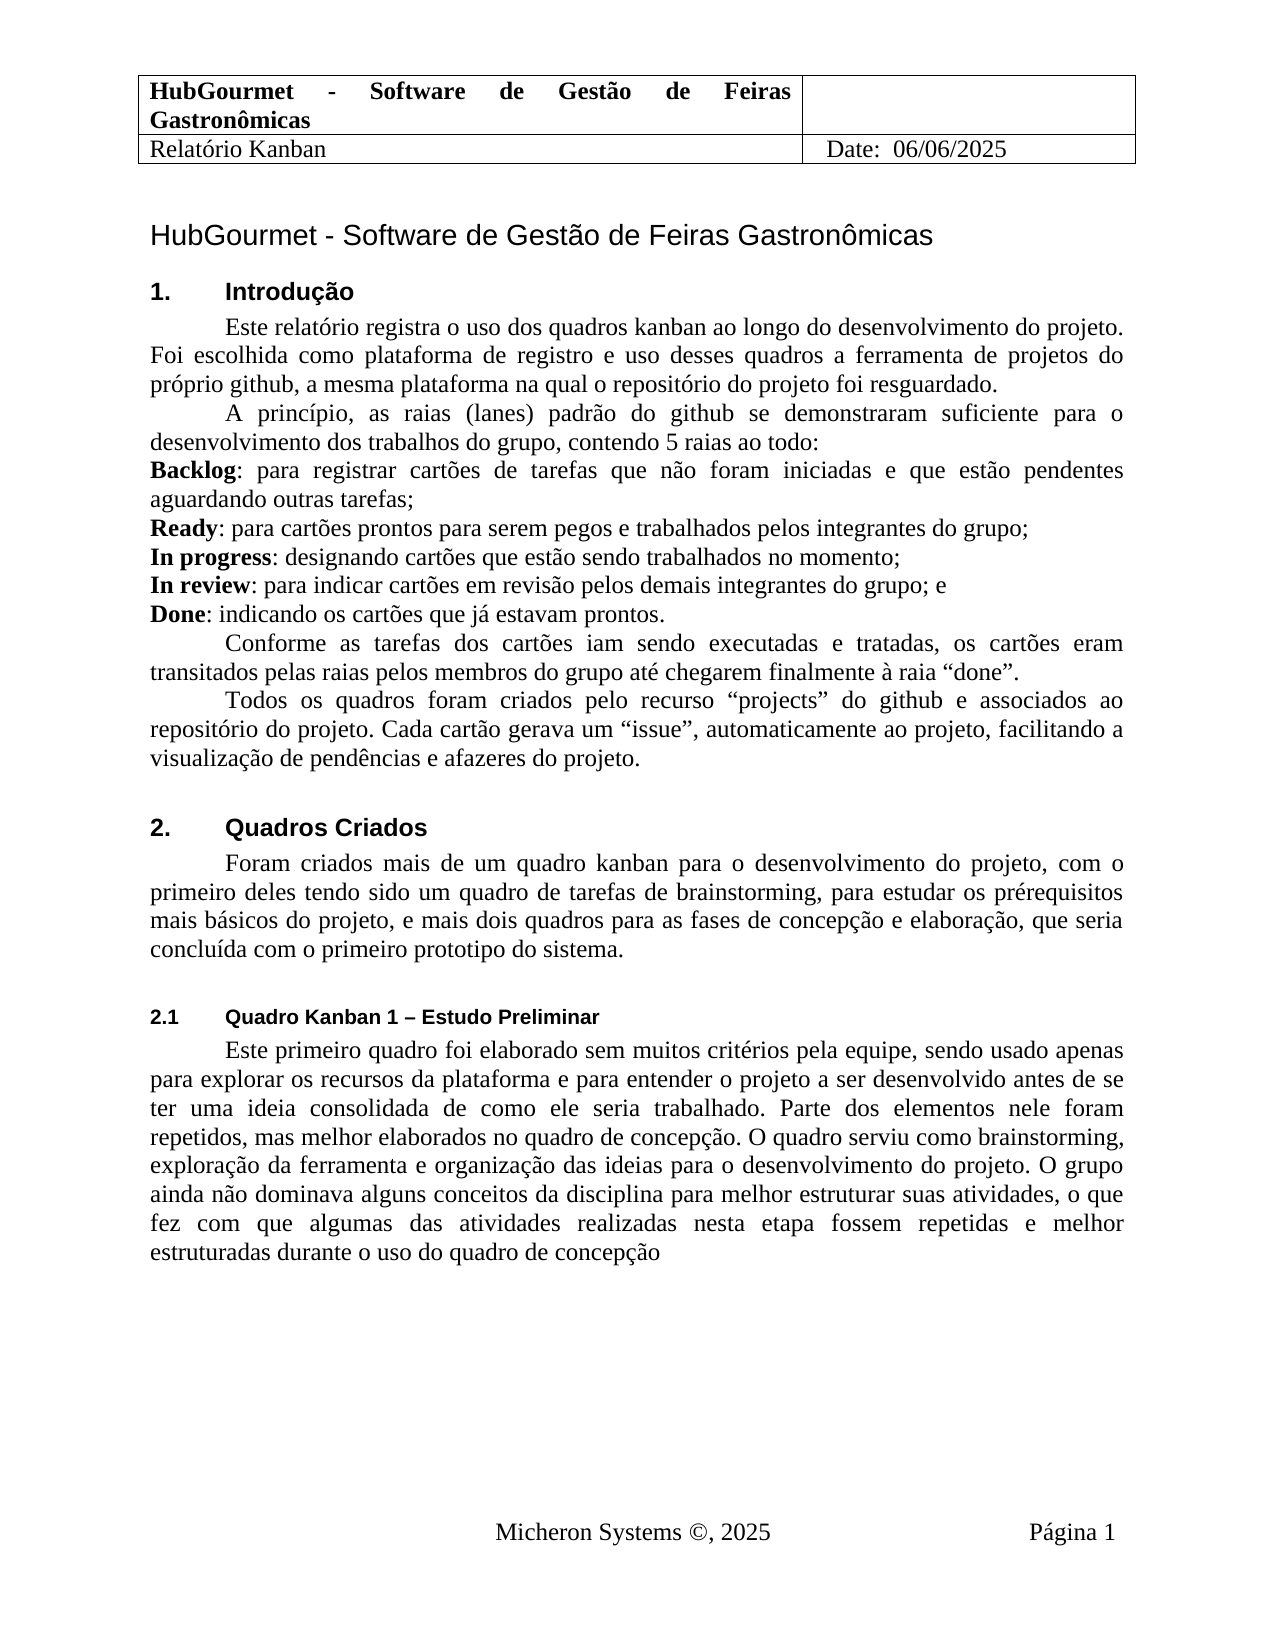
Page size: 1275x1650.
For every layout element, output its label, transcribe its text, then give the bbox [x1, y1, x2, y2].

text Todos os quadros foram criados pelo recurso “projects” do github e associados ao repositório do projeto. Cada cartão gerava um “issue”, automaticamente ao projeto, facilitando a visualização de pendências e afazeres do projeto. [150, 685, 1125, 772]
subtitle Introdução [150, 277, 1125, 305]
text Ready: para cartões prontos para serem pegos e trabalhados pelos integrantes do grupo; [150, 513, 1125, 542]
subtitle Quadro Kanban 1 – Estudo Preliminar [150, 1004, 1125, 1029]
title HubGourmet - Software de Gestão de Feiras Gastronômicas [150, 218, 1125, 252]
text In progress: designando cartões que estão sendo trabalhados no momento; [150, 542, 1125, 570]
subtitle Quadros Criados [150, 813, 1125, 842]
text Este primeiro quadro foi elaborado sem muitos critérios pela equipe, sendo usado apenas para explorar os recursos da plataforma e para entender o projeto a ser desenvolvido antes de se ter uma ideia consolidada de como ele seria trabalhado. Parte dos elementos nele foram repetidos, mas melhor elaborados no quadro de concepção. O quadro serviu como brainstorming, exploração da ferramenta e organização das ideias para o desenvolvimento do projeto. O grupo ainda não dominava alguns conceitos da disciplina para melhor estruturar suas atividades, o que fez com que algumas das atividades realizadas nesta etapa fossem repetidas e melhor estruturadas durante o uso do quadro de concepção [150, 1035, 1125, 1265]
text In review: para indicar cartões em revisão pelos demais integrantes do grupo; e [150, 570, 1125, 599]
text A princípio, as raias (lanes) padrão do github se demonstraram suficiente para o desenvolvimento dos trabalhos do grupo, contendo 5 raias ao todo: [150, 398, 1125, 455]
text Conforme as tarefas dos cartões iam sendo executadas e tratadas, os cartões eram transitados pelas raias pelos membros do grupo até chegarem finalmente à raia “done”. [150, 628, 1125, 685]
text Este relatório registra o uso dos quadros kanban ao longo do desenvolvimento do projeto. Foi escolhida como plataforma de registro e uso desses quadros a ferramenta de projetos do próprio github, a mesma plataforma na qual o repositório do projeto foi resguardado. [150, 312, 1125, 398]
text Foram criados mais de um quadro kanban para o desenvolvimento do projeto, com o primeiro deles tendo sido um quadro de tarefas de brainstorming, para estudar os prérequisitos mais básicos do projeto, e mais dois quadros para as fases de concepção e elaboração, que seria concluída com o primeiro prototipo do sistema. [150, 848, 1125, 963]
text Done: indicando os cartões que já estavam prontos. [150, 599, 1125, 628]
text Backlog: para registrar cartões de tarefas que não foram iniciadas e que estão pendentes aguardando outras tarefas; [150, 455, 1125, 513]
